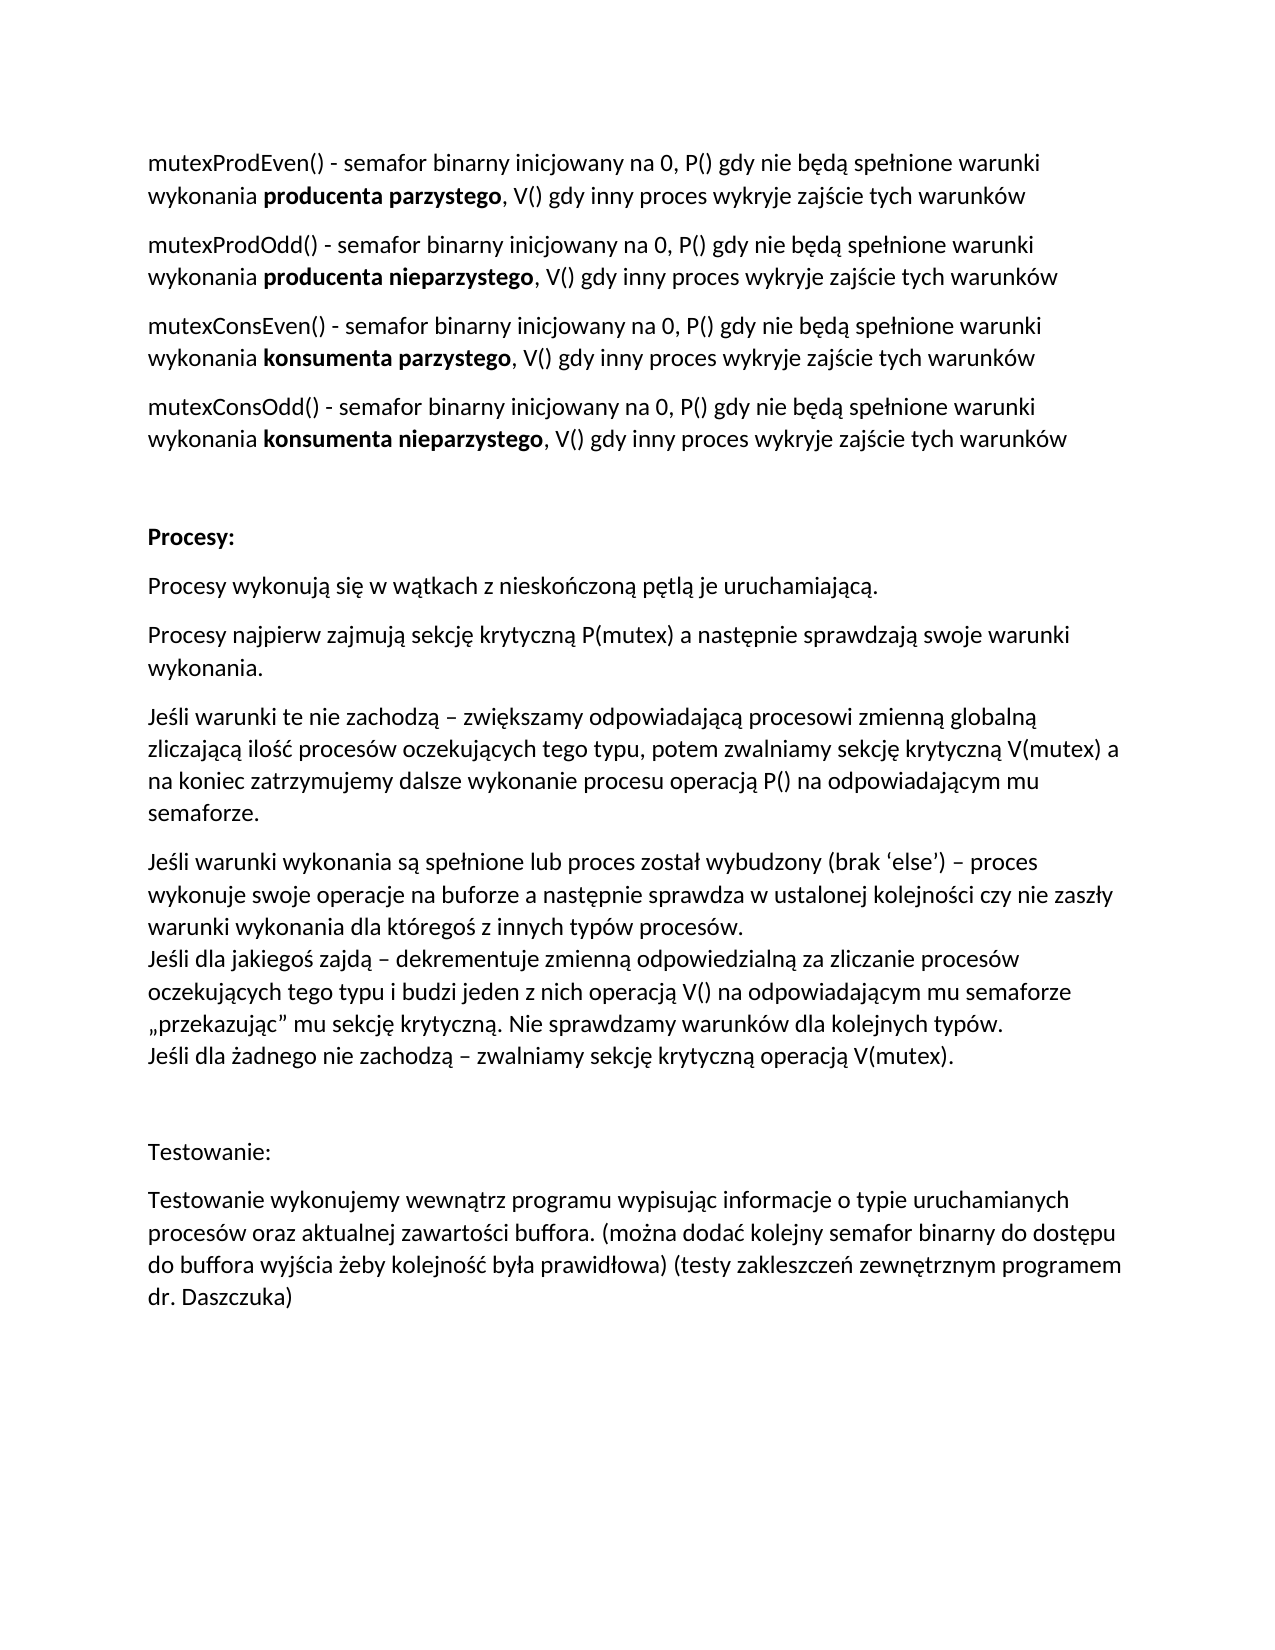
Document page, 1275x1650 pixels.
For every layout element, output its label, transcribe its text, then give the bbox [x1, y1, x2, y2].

text Testowanie: [148, 1136, 1127, 1166]
text mutexConsOdd() - semafor binarny inicjowany na 0, P() gdy nie będą spełnione warunki wykonania konsumenta nieparzystego, V() gdy inny proces wykryje zajście tych warunków [148, 391, 1127, 454]
text Jeśli warunki wykonania są spełnione lub proces został wybudzony (brak ‘else’) – proces wykonuje swoje operacje na buforze a następnie sprawdza w ustalonej kolejności czy nie zaszły warunki wykonania dla któregoś z innych typów procesów. Jeśli dla jakiegoś zajdą – dekrementuje zmienną odpowiedzialną za zliczanie procesów oczekujących tego typu i budzi jeden z nich operacją V() na odpowiadającym mu semaforze „przekazując” mu sekcję krytyczną. Nie sprawdzamy warunków dla kolejnych typów. Jeśli dla żadnego nie zachodzą – zwalniamy sekcję krytyczną operacją V(mutex). [148, 847, 1127, 1071]
text Procesy: [148, 522, 1127, 552]
text Procesy najpierw zajmują sekcję krytyczną P(mutex) a następnie sprawdzają swoje warunki wykonania. [148, 619, 1127, 682]
text Testowanie wykonujemy wewnątrz programu wypisując informacje o typie uruchamianych procesów oraz aktualnej zawartości buffora. (można dodać kolejny semafor binarny do dostępu do buffora wyjścia żeby kolejność była prawidłowa) (testy zakleszczeń zewnętrznym programem dr. Daszczuka) [148, 1184, 1127, 1312]
text mutexProdEven() - semafor binarny inicjowany na 0, P() gdy nie będą spełnione warunki wykonania producenta parzystego, V() gdy inny proces wykryje zajście tych warunków [148, 148, 1127, 210]
text mutexProdOdd() - semafor binarny inicjowany na 0, P() gdy nie będą spełnione warunki wykonania producenta nieparzystego, V() gdy inny proces wykryje zajście tych warunków [148, 229, 1127, 292]
text Jeśli warunki te nie zachodzą – zwiększamy odpowiadającą procesowi zmienną globalną zliczającą ilość procesów oczekujących tego typu, potem zwalniamy sekcję krytyczną V(mutex) a na koniec zatrzymujemy dalsze wykonanie procesu operacją P() na odpowiadającym mu semaforze. [148, 701, 1127, 828]
text mutexConsEven() - semafor binarny inicjowany na 0, P() gdy nie będą spełnione warunki wykonania konsumenta parzystego, V() gdy inny proces wykryje zajście tych warunków [148, 310, 1127, 373]
text Procesy wykonują się w wątkach z nieskończoną pętlą je uruchamiającą. [148, 571, 1127, 601]
